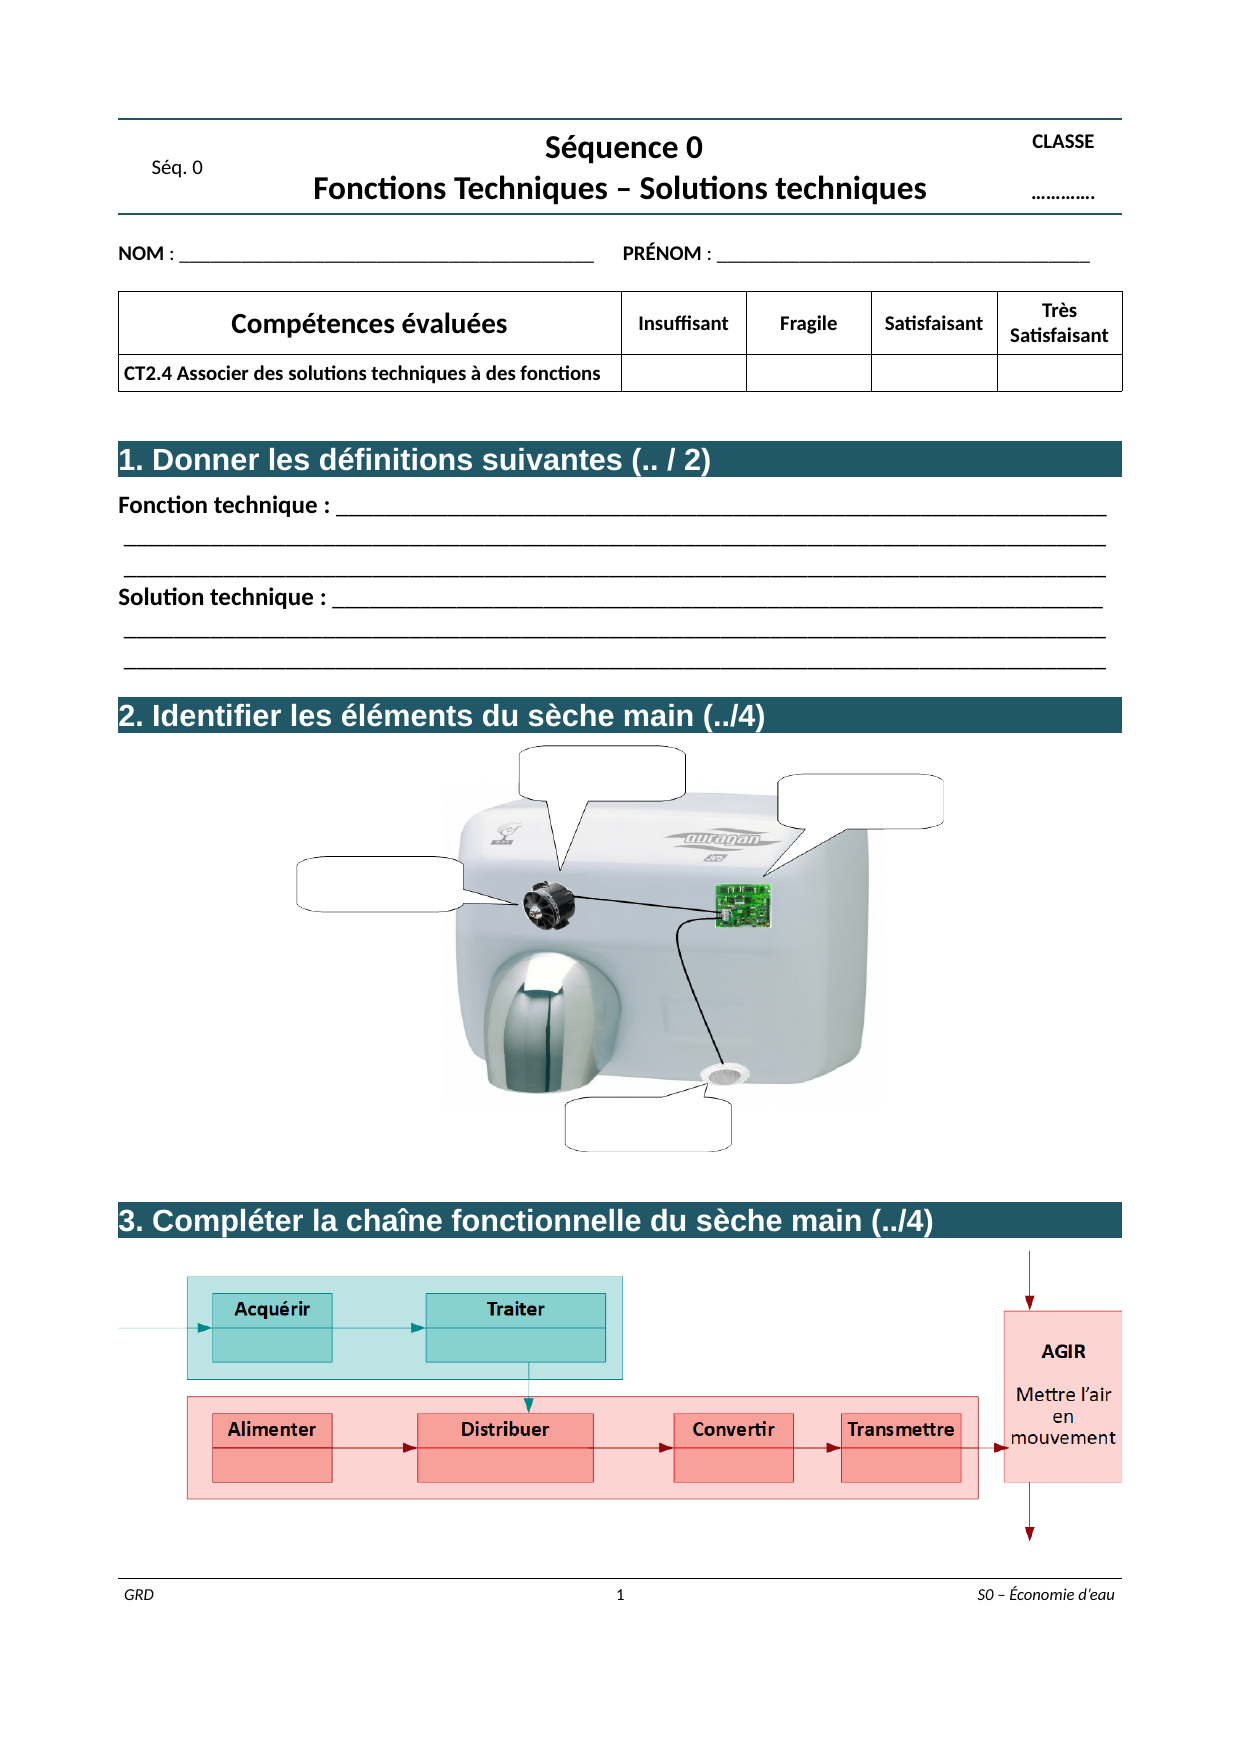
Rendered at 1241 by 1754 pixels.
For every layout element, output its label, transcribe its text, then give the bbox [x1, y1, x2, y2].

table_header Très Satisfaisant [998, 292, 1122, 354]
table_header Fragile [747, 292, 871, 354]
table_cell [872, 355, 997, 391]
table_header Compétences évaluées [119, 292, 621, 354]
text _______________________________________________________________________________ [118, 642, 1122, 672]
subtitle 3. Compléter la chaîne fonctionnelle du sèche main (../4) [118, 1202, 1122, 1238]
table_cell [998, 355, 1122, 391]
text _______________________________________________________________________________ [118, 520, 1122, 550]
table_header Séquence 0 Fonctions Techniques – Solutions techniques [236, 120, 1004, 213]
table_cell [622, 355, 746, 391]
table_cell CT2.4 Associer des solutions techniques à des fonctions [119, 355, 621, 391]
table_header Satisfaisant [872, 292, 997, 354]
text Fonction technique : ______________________________________________________________ [118, 489, 1122, 520]
picture [296, 745, 944, 1152]
table_cell [747, 355, 871, 391]
table_header Insuffisant [622, 292, 746, 354]
text _______________________________________________________________________________ [118, 611, 1122, 642]
text Solution technique : ______________________________________________________________ [118, 581, 1122, 611]
table_header CLASSE …………. [1004, 120, 1122, 213]
text _______________________________________________________________________________ [118, 550, 1122, 581]
subtitle 1. Donner les définitions suivantes (.. / 2) [118, 441, 1122, 477]
table_header Séq. 0 [118, 120, 236, 213]
subtitle 2. Identifier les éléments du sèche main (../4) [118, 697, 1122, 733]
picture [118, 1250, 1123, 1541]
text NOM : ________________________________________ PRÉNOM : ____________________________________ [118, 241, 1122, 266]
